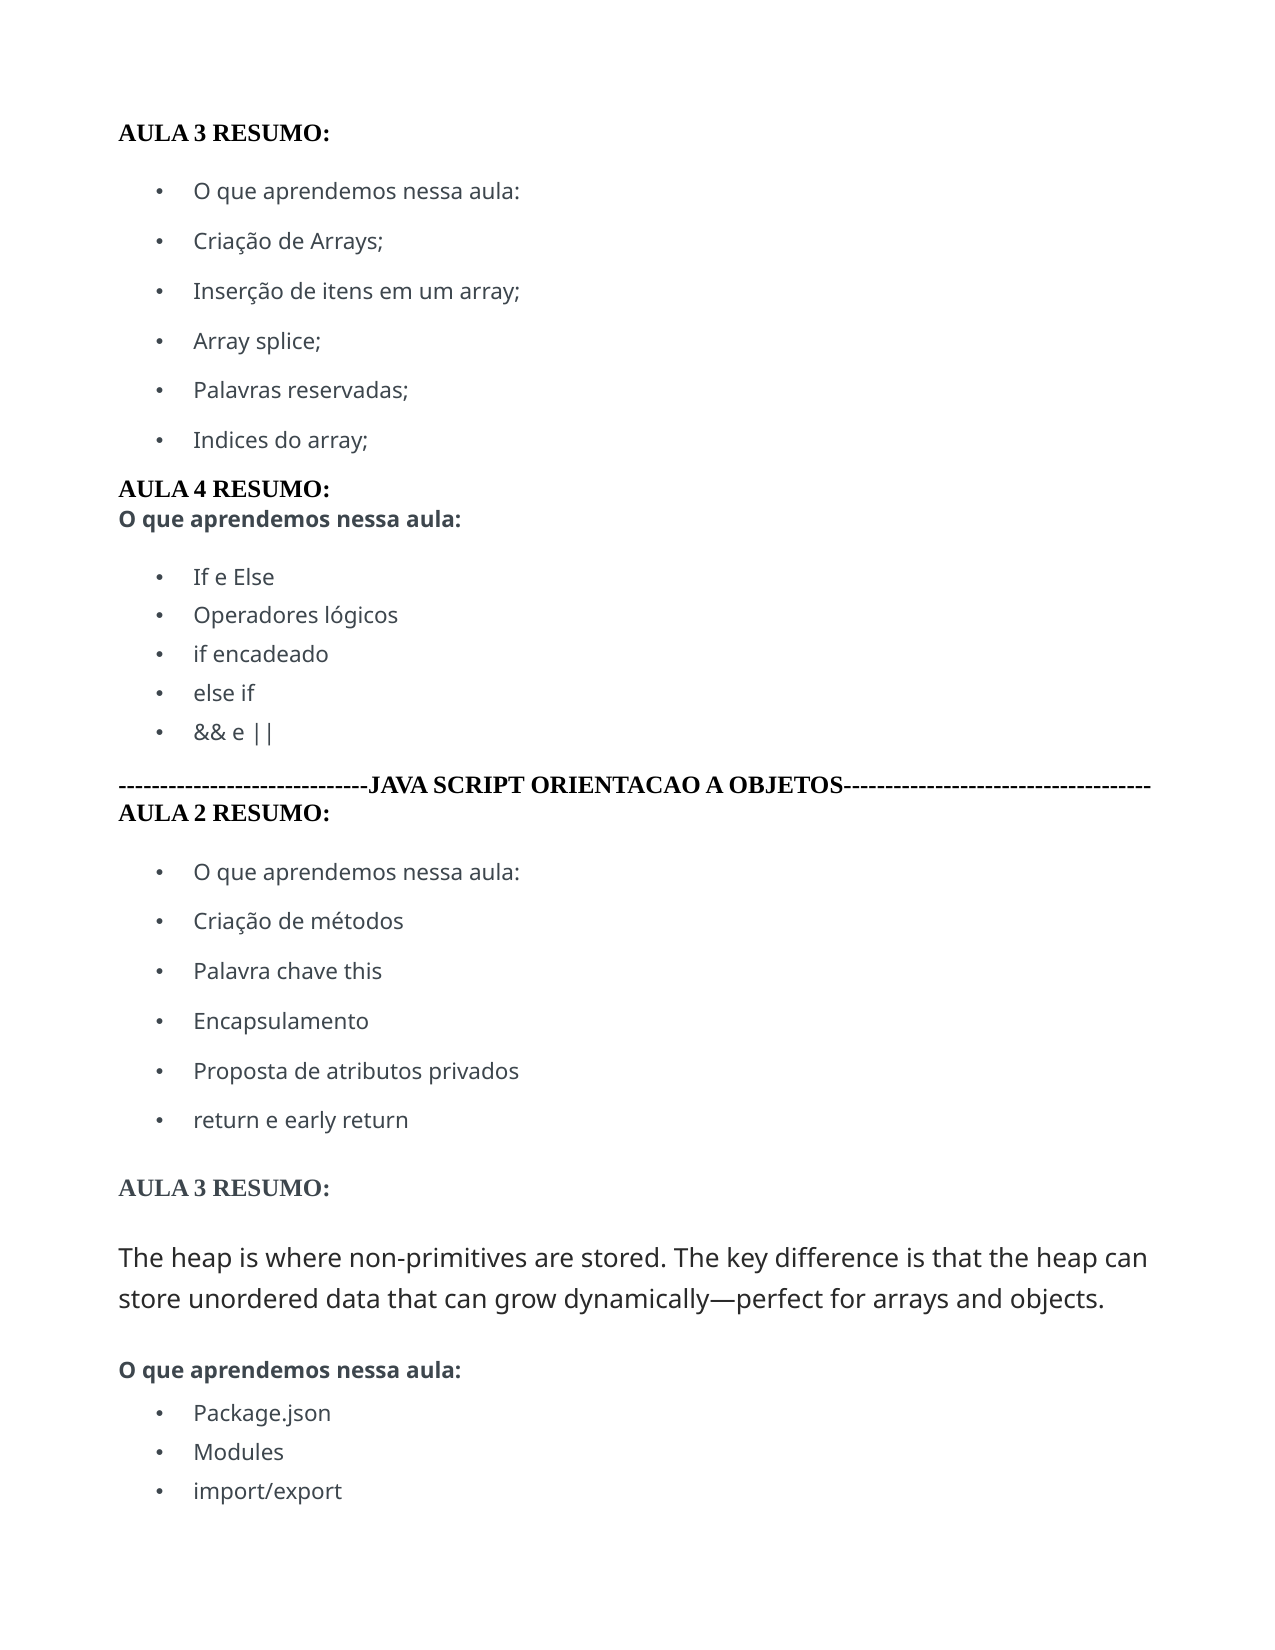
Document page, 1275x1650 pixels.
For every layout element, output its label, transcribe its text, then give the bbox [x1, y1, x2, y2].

list Package.json [156, 1389, 1157, 1428]
list Palavras reservadas; [156, 375, 1157, 405]
list import/export [156, 1467, 1157, 1506]
text AULA 2 RESUMO: [118, 798, 1157, 827]
list Operadores lógicos [156, 592, 1157, 630]
list if encadeado [156, 630, 1157, 669]
text O que aprendemos nessa aula: [118, 503, 1157, 534]
text AULA 3 RESUMO: [118, 118, 1157, 147]
list Modules [156, 1428, 1157, 1467]
list && e || [156, 708, 1157, 747]
text AULA 4 RESUMO: [118, 474, 1157, 503]
list Proposta de atributos privados [156, 1055, 1157, 1086]
text ------------------------------JAVA SCRIPT ORIENTACAO A OBJETOS------------------------------------- [118, 770, 1157, 798]
list If e Else [156, 553, 1157, 592]
list Criação de Arrays; [156, 225, 1157, 256]
text O que aprendemos nessa aula: [118, 1354, 1157, 1385]
list else if [156, 669, 1157, 708]
list Indices do array; [156, 424, 1157, 455]
list O que aprendemos nessa aula: [156, 176, 1157, 206]
text AULA 3 RESUMO: [118, 1173, 1157, 1202]
list O que aprendemos nessa aula: [156, 856, 1157, 887]
list Palavra chave this [156, 956, 1157, 986]
list Criação de métodos [156, 906, 1157, 936]
text The heap is where non-primitives are stored. The key difference is that the heap can store unordered data that can grow dynamically—perfect for arrays and objects. [118, 1239, 1157, 1316]
list Encapsulamento [156, 1005, 1157, 1036]
list Array splice; [156, 325, 1157, 356]
list Inserção de itens em um array; [156, 275, 1157, 306]
list return e early return [156, 1105, 1157, 1136]
